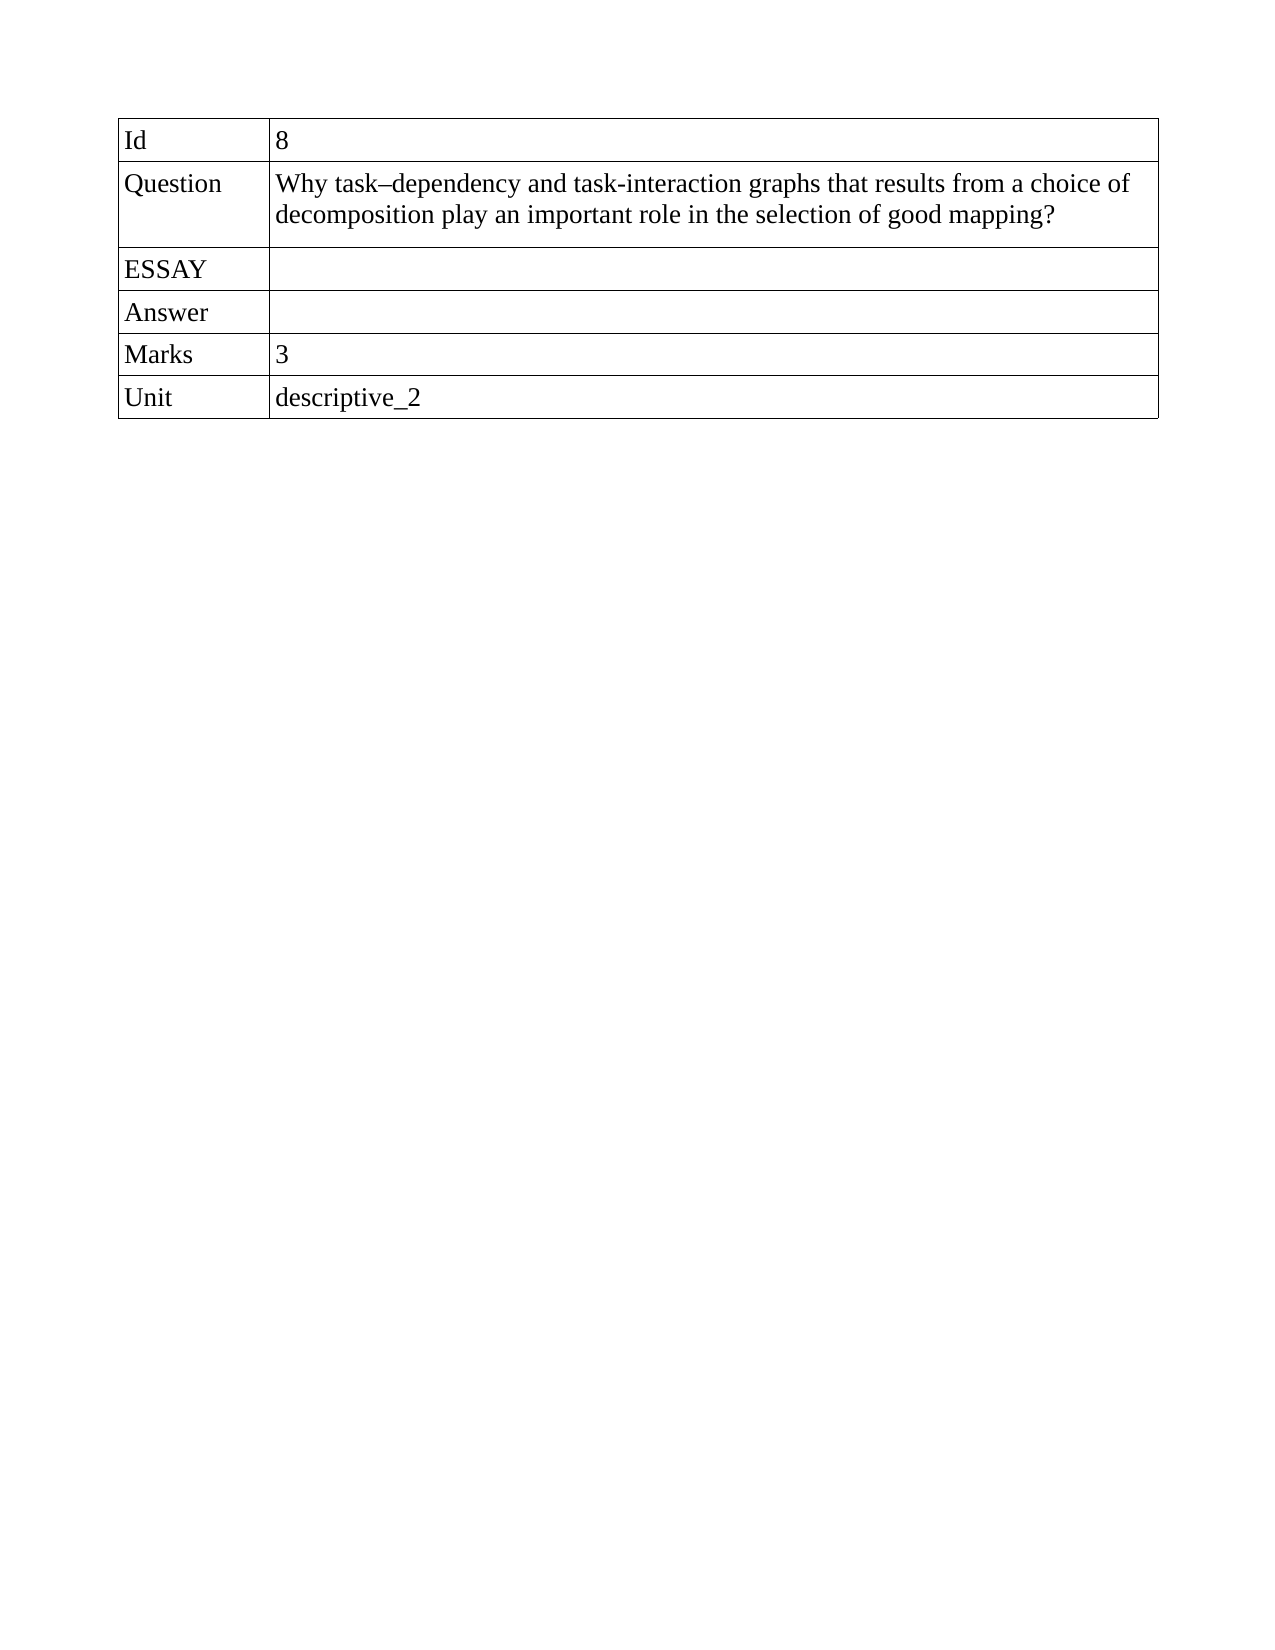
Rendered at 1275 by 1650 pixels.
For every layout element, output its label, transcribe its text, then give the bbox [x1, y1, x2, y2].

table_cell 3 [270, 334, 1158, 375]
table_cell [270, 291, 1158, 333]
table_cell Marks [119, 334, 269, 375]
table_cell [270, 248, 1158, 290]
table_header 8 [270, 119, 1158, 161]
table_cell descriptive_2 [270, 376, 1158, 418]
table_header Id [119, 119, 269, 161]
table_cell Unit [119, 376, 269, 418]
table_cell Question [119, 162, 269, 247]
table_cell Answer [119, 291, 269, 333]
table_cell Why task–dependency and task-interaction graphs that results from a choice of decomposition play an important role in the selection of good mapping? [270, 162, 1158, 247]
table_cell ESSAY [119, 248, 269, 290]
